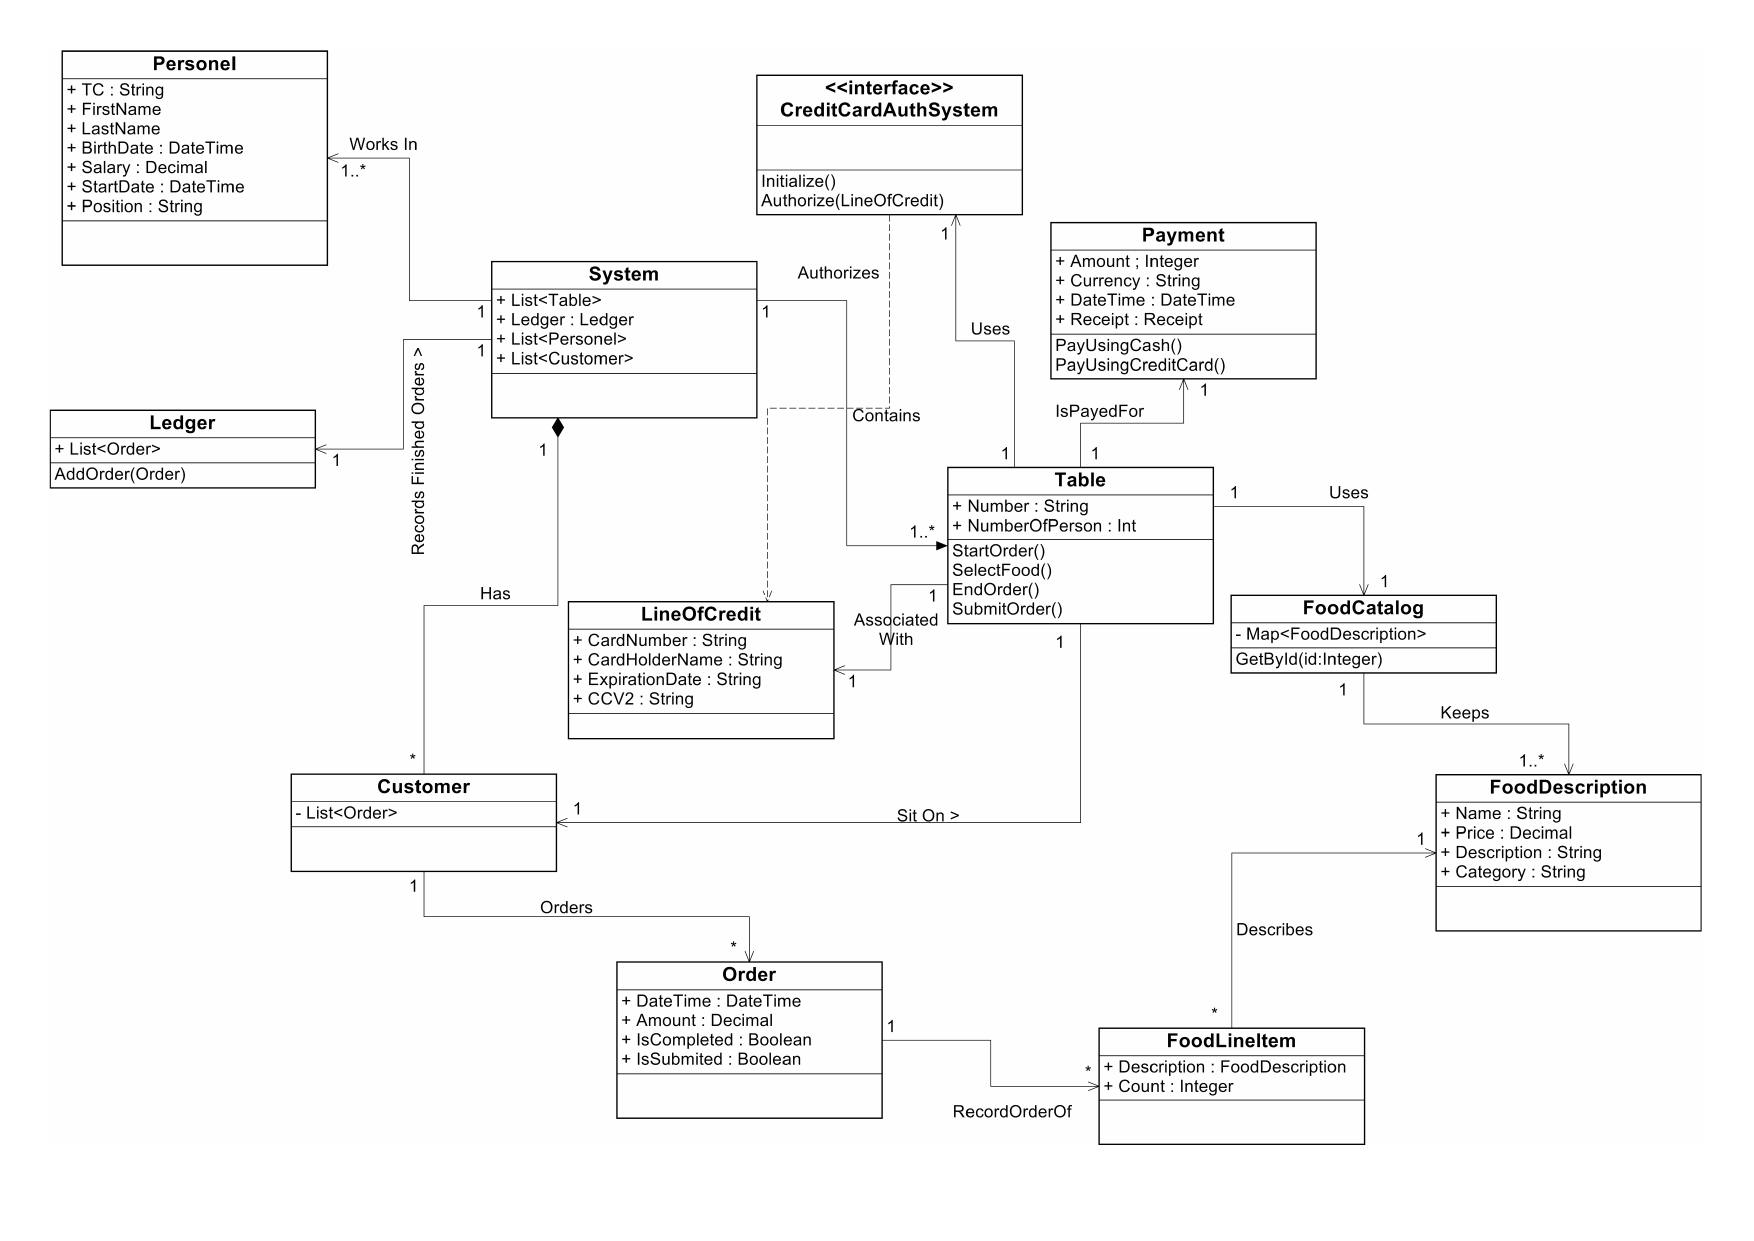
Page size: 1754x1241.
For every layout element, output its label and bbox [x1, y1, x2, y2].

picture [49, 50, 1702, 1145]
